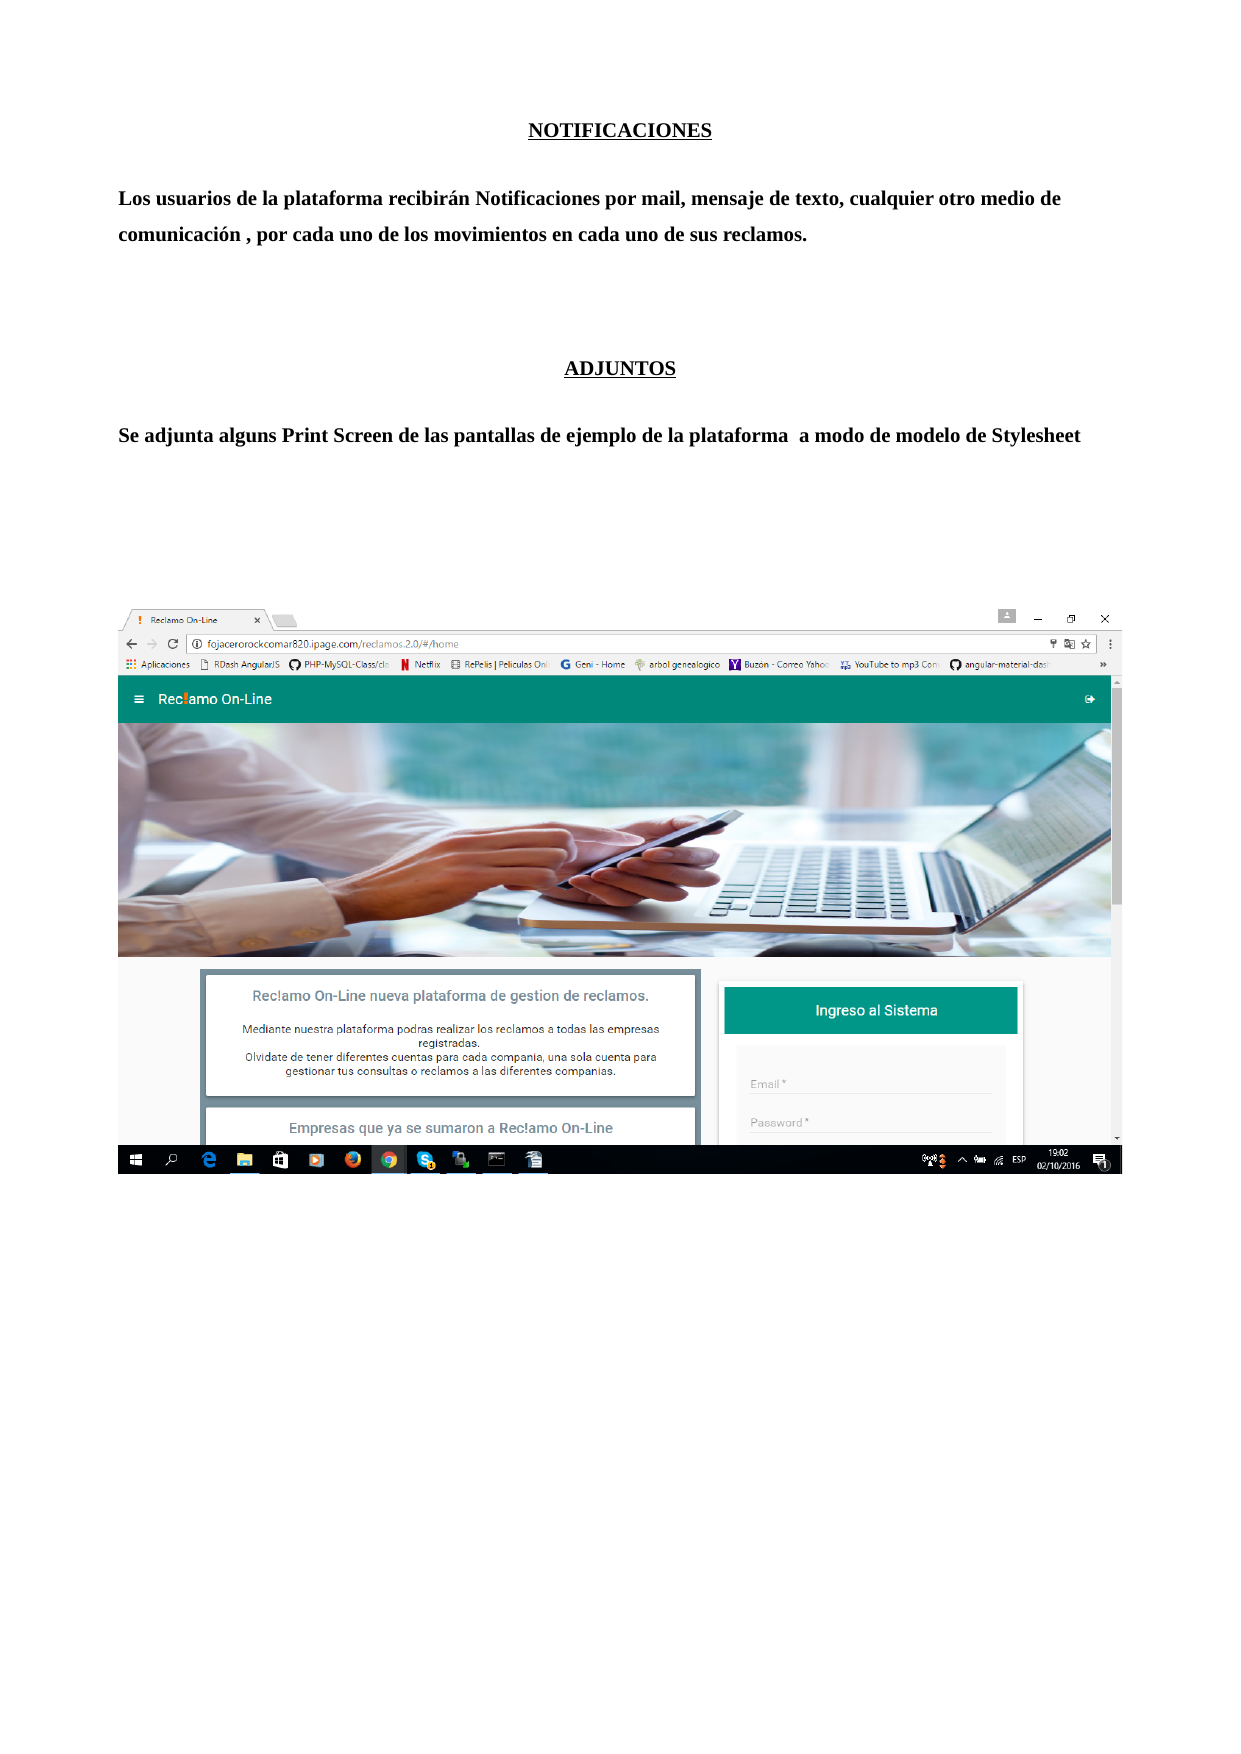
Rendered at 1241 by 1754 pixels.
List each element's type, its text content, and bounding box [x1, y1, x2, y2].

text Los usuarios de la plataforma recibirán Notificaciones por mail, mensaje de texto, cualquier otro medio de comunicación , por cada uno de los movimientos en cada uno de sus reclamos. [118, 185, 1122, 246]
text NOTIFICACIONES [118, 118, 1122, 142]
text ADJUNTOS [118, 356, 1122, 380]
picture [118, 609, 1123, 1174]
text Se adjunta alguns Print Screen de las pantallas de ejemplo de la plataforma a modo de modelo de Stylesheet [118, 423, 1122, 447]
